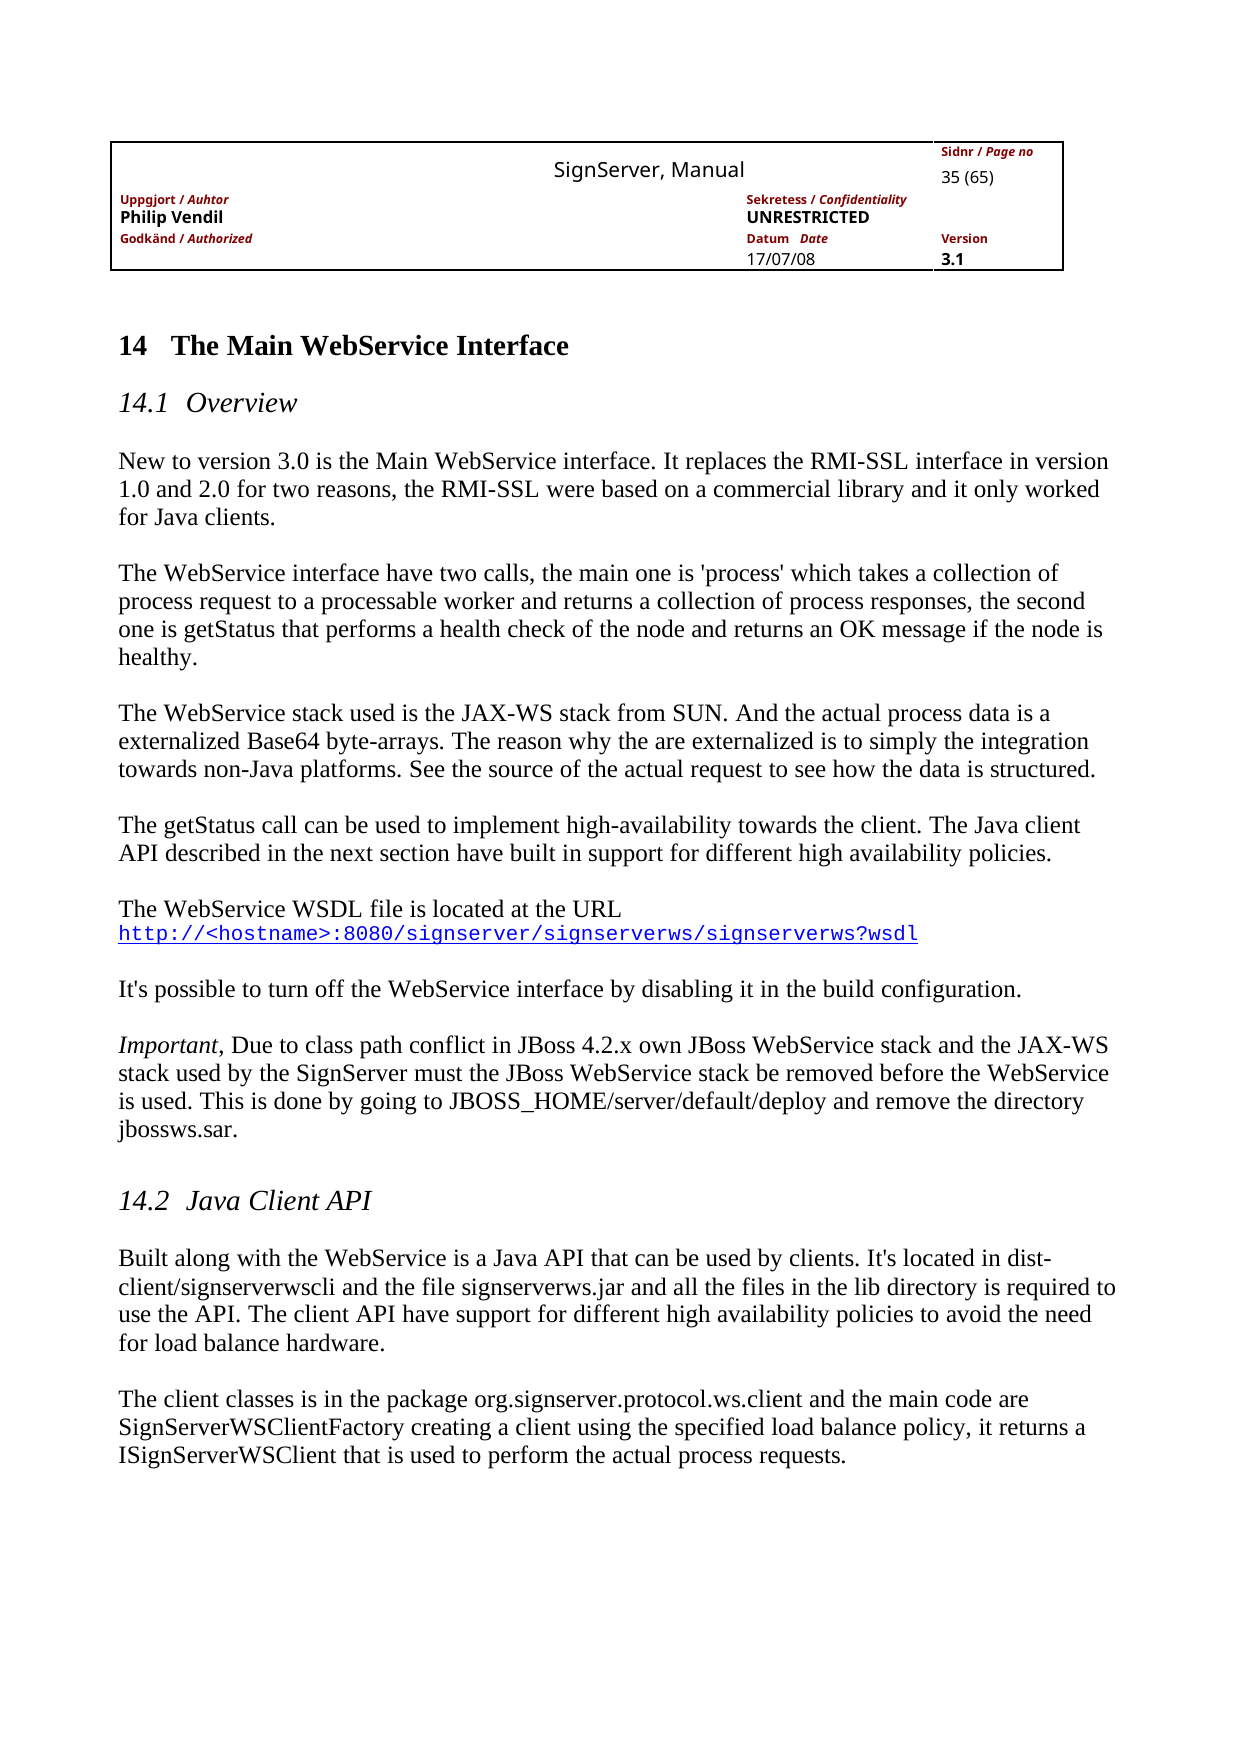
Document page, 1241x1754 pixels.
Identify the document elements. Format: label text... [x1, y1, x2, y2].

text The client classes is in the package org.signserver.protocol.ws.client and the main code are SignServerWSClientFactory creating a client using the specified load balance policy, it returns a [118, 1384, 1122, 1441]
text Built along with the WebService is a Java API that can be used by clients. It's located in dist-client/signserverwscli and the file signserverws.jar and all the files in the lib directory is required to use the API. The client API have support for different high availability policies to avoid the need for load balance hardware. [118, 1244, 1122, 1356]
subtitle The Main WebService Interface [118, 329, 1122, 361]
text Important, Due to class path conflict in JBoss 4.2.x own JBoss WebService stack and the JAX-WS stack used by the SignServer must the JBoss WebService stack be removed before the WebService is used. This is done by going to JBOSS_HOME/server/default/deploy and remove the directory jbossws.sar. [118, 1031, 1122, 1143]
text The getStatus call can be used to implement high-availability towards the client. The Java client API described in the next section have built in support for different high availability policies. [118, 811, 1122, 867]
text The WebService stack used is the JAX-WS stack from SUN. And the actual process data is a externalized Base64 byte-arrays. The reason why the are externalized is to simply the integration towards non-Java platforms. See the source of the actual request to see how the data is structured. [118, 699, 1122, 783]
subtitle Overview [118, 386, 1122, 419]
text ISignServerWSClient that is used to perform the actual process requests. [118, 1441, 1122, 1468]
text The WebService WSDL file is located at the URL http://<hostname>:8080/signserver/signserverws/signserverws?wsdl [118, 895, 1122, 947]
text The WebService interface have two calls, the main one is 'process' which takes a collection of process request to a processable worker and returns a collection of process responses, the second one is getStatus that performs a health check of the node and returns an OK message if the node is healthy. [118, 559, 1122, 671]
text New to version 3.0 is the Main WebService interface. It replaces the RMI-SSL interface in version 1.0 and 2.0 for two reasons, the RMI-SSL were based on a commercial library and it only worked for Java clients. [118, 447, 1122, 531]
subtitle Java Client API [118, 1184, 1122, 1216]
text It's possible to turn off the WebService interface by disabling it in the build configuration. [118, 975, 1122, 1003]
